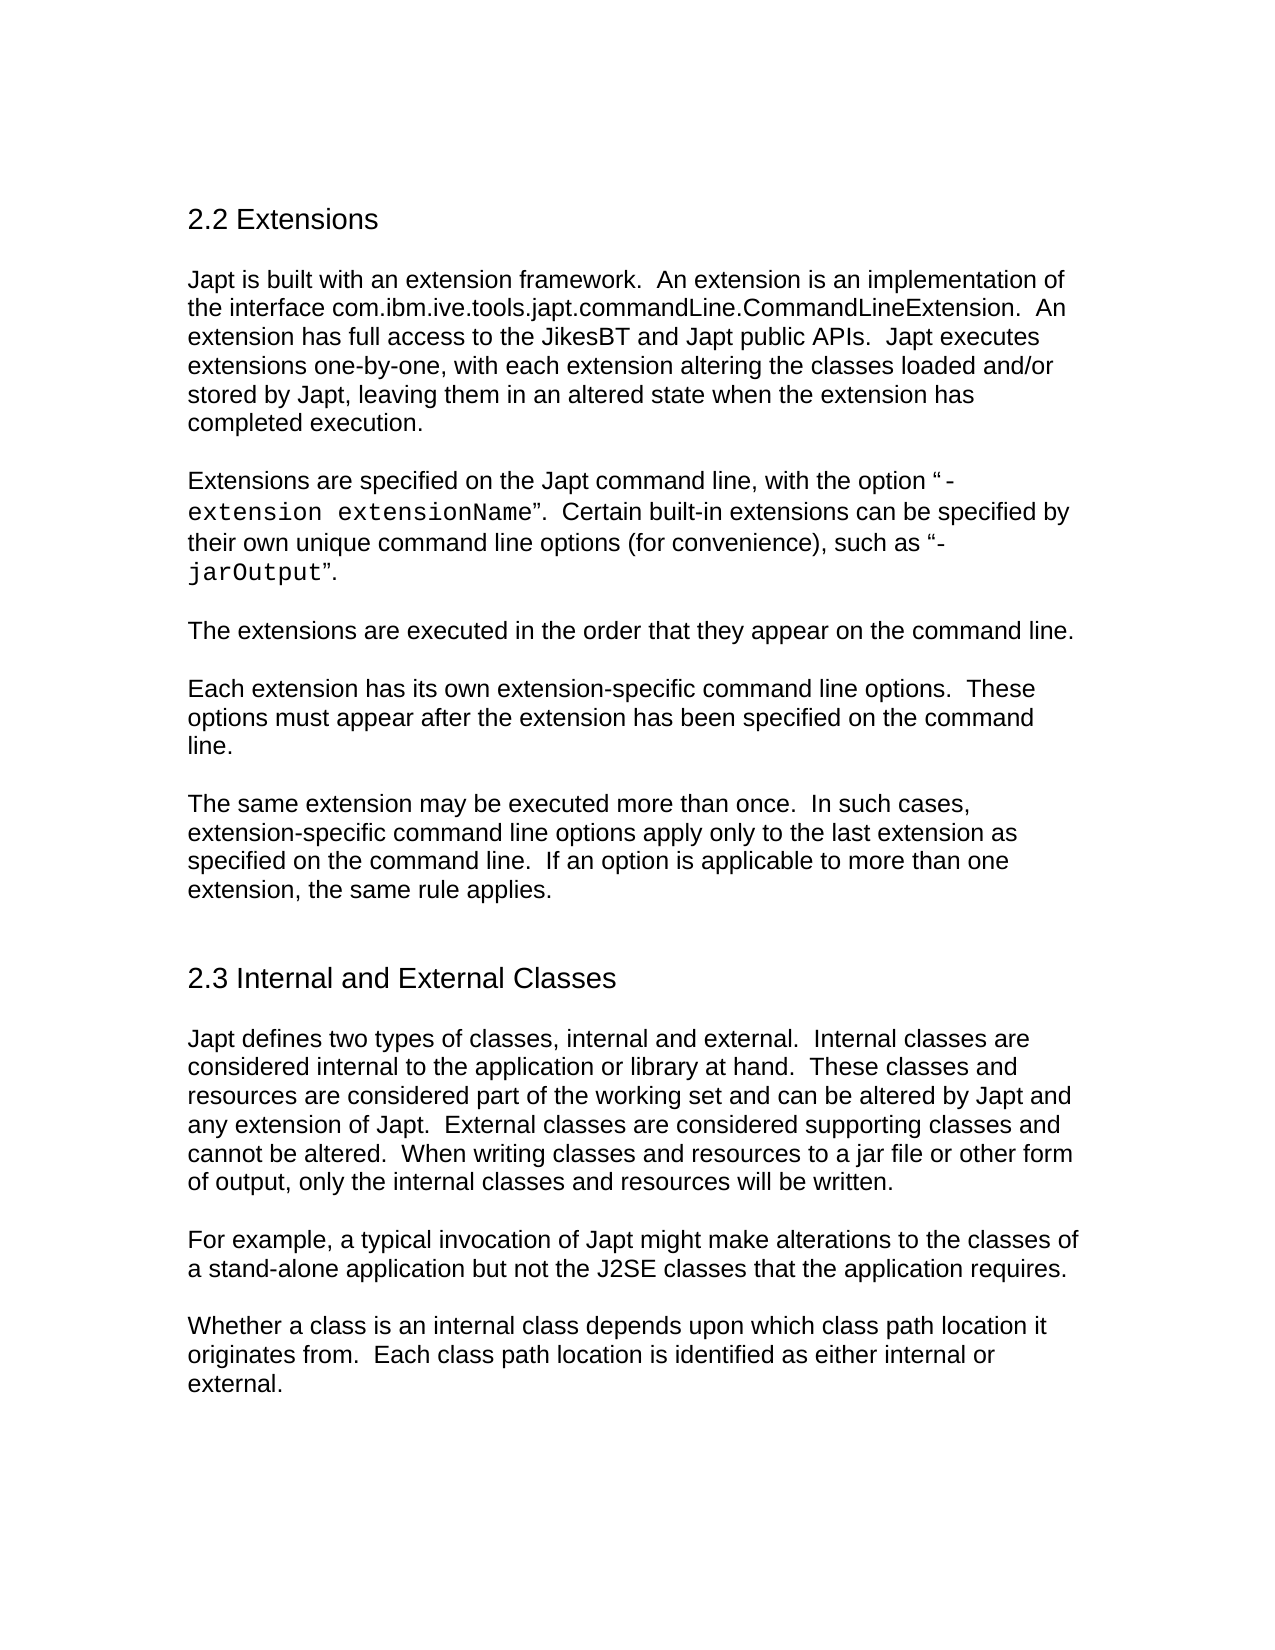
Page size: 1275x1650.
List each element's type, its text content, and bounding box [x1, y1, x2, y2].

subtitle 2.2 Extensions [187, 202, 1087, 236]
text For example, a typical invocation of Japt might make alterations to the classes of a stand-alone application but not the J2SE classes that the application requires. [187, 1225, 1087, 1282]
text Whether a class is an internal class depends upon which class path location it originates from. Each class path location is identified as either internal or external. [187, 1311, 1087, 1397]
text The extensions are executed in the order that they appear on the command line. [187, 616, 1087, 645]
text Japt is built with an extension framework. An extension is an implementation of the interface com.ibm.ive.tools.japt.commandLine.CommandLineExtension. An extension has full access to the JikesBT and Japt public APIs. Japt executes extensions one-by-one, with each extension altering the classes loaded and/or stored by Japt, leaving them in an altered state when the extension has completed execution. [187, 265, 1087, 437]
text Each extension has its own extension-specific command line options. These options must appear after the extension has been specified on the command line. [187, 674, 1087, 760]
text Japt defines two types of classes, internal and external. Internal classes are considered internal to the application or library at hand. These classes and resources are considered part of the working set and can be altered by Japt and any extension of Japt. External classes are considered supporting classes and cannot be altered. When writing classes and resources to a jar file or other form of output, only the internal classes and resources will be written. [187, 1024, 1087, 1196]
text The same extension may be executed more than once. In such cases, extension-specific command line options apply only to the last extension as specified on the command line. If an option is applicable to more than one extension, the same rule applies. [187, 789, 1087, 904]
subtitle 2.3 Internal and External Classes [187, 961, 1087, 995]
text Extensions are specified on the Japt command line, with the option “-extension extensionName”. Certain built-in extensions can be specified by their own unique command line options (for convenience), such as “-jarOutput”. [187, 466, 1087, 588]
